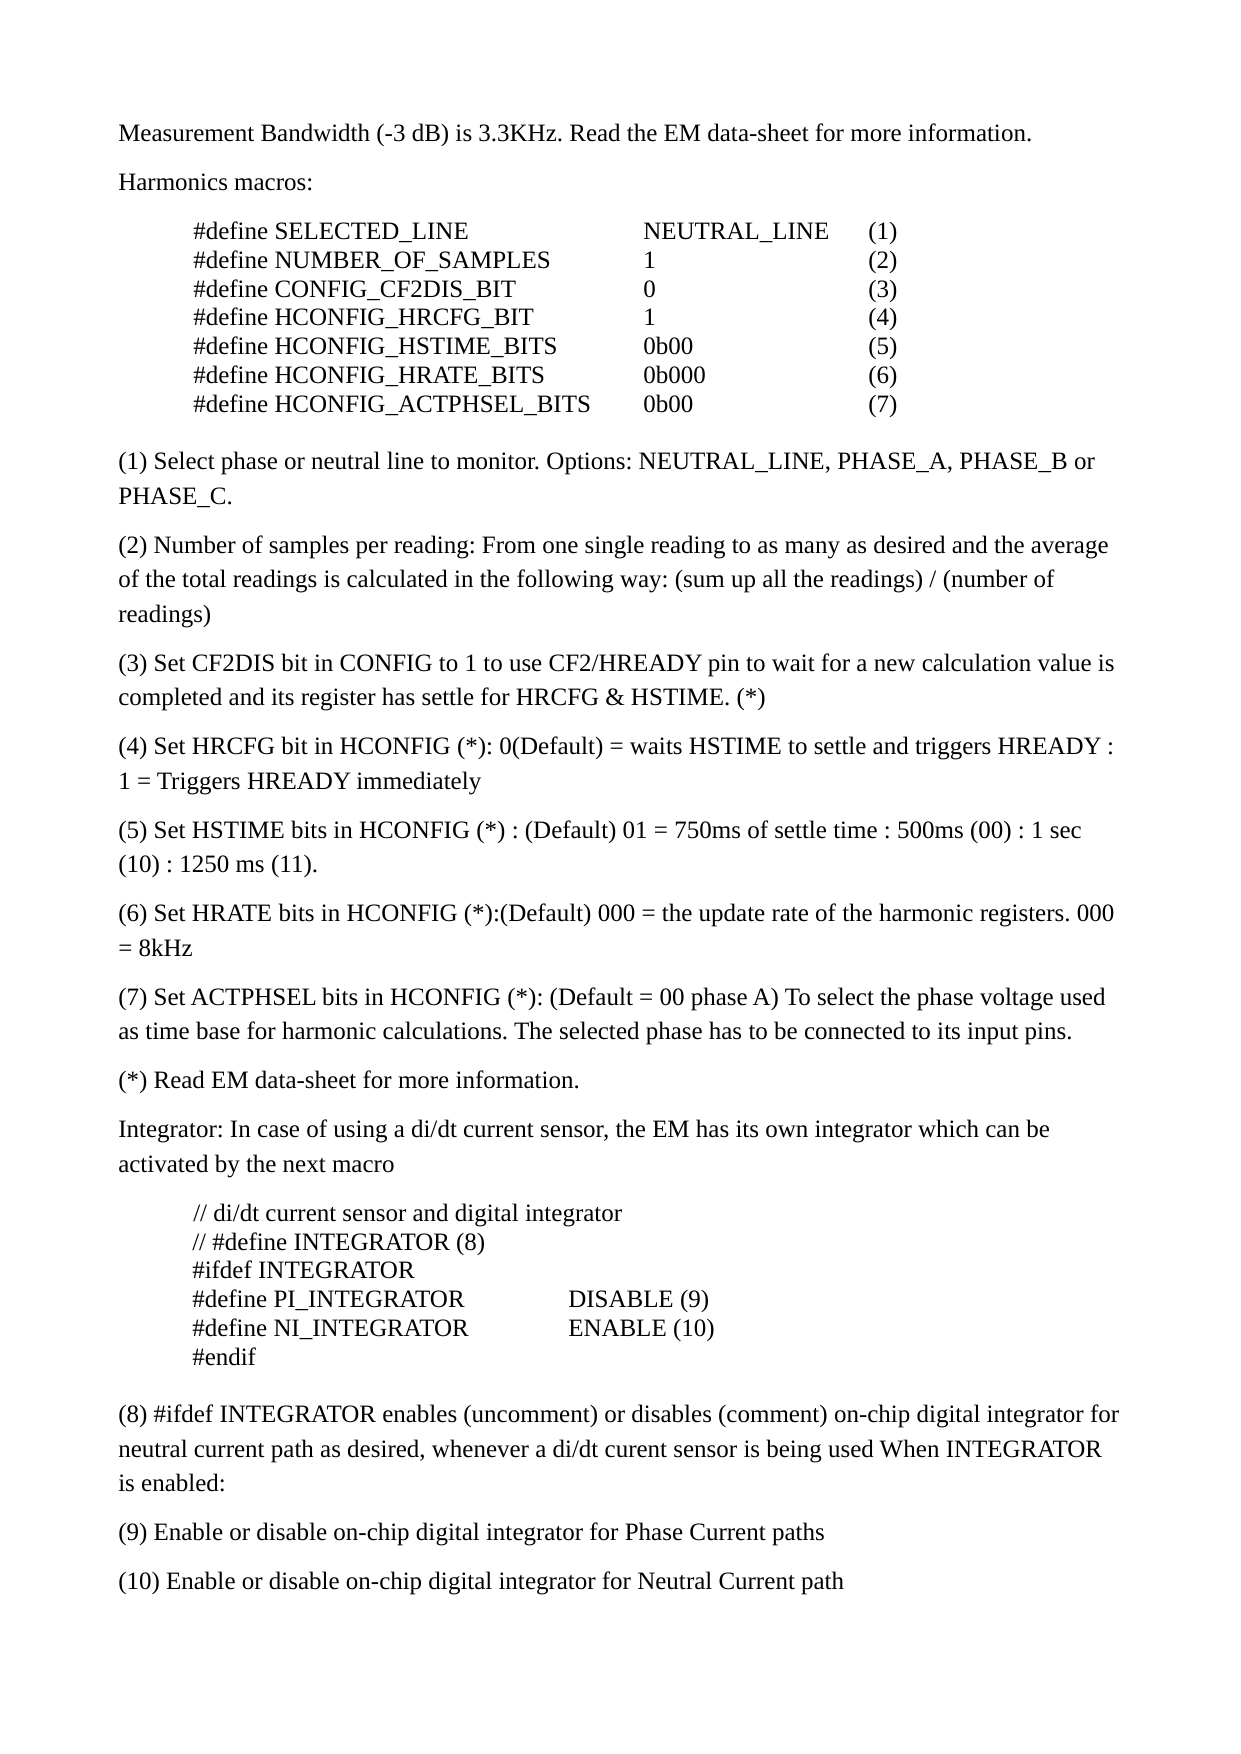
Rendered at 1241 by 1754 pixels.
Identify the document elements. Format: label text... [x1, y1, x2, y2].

text #define PI_INTEGRATOR DISABLE (9) [192, 1284, 1122, 1313]
text (1) Select phase or neutral line to monitor. Options: NEUTRAL_LINE, PHASE_A, PHASE_B or PHASE_C. [118, 446, 1122, 509]
text (8) #ifdef INTEGRATOR enables (uncomment) or disables (comment) on-chip digital integrator for neutral current path as desired, whenever a di/dt curent sensor is being used When INTEGRATOR is enabled: [118, 1399, 1122, 1497]
text (2) Number of samples per reading: From one single reading to as many as desired and the average of the total readings is calculated in the following way: (sum up all the readings) / (number of readings) [118, 530, 1122, 627]
text (7) Set ACTPHSEL bits in HCONFIG (*): (Default = 00 phase A) To select the phase voltage used as time base for harmonic calculations. The selected phase has to be connected to its input pins. [118, 982, 1122, 1045]
text // di/dt current sensor and digital integrator [118, 1198, 1122, 1227]
text Measurement Bandwidth (-3 dB) is 3.3KHz. Read the EM data-sheet for more information. [118, 118, 1122, 147]
text #define SELECTED_LINE NEUTRAL_LINE (1) [118, 216, 1122, 245]
text // #define INTEGRATOR (8) [192, 1227, 1122, 1256]
text #define NI_INTEGRATOR ENABLE (10) [192, 1313, 1122, 1342]
text (6) Set HRATE bits in HCONFIG (*):(Default) 000 = the update rate of the harmonic registers. 000 = 8kHz [118, 898, 1122, 962]
text (*) Read EM data-sheet for more information. [118, 1066, 1122, 1094]
text (3) Set CF2DIS bit in CONFIG to 1 to use CF2/HREADY pin to wait for a new calculation value is completed and its register has settle for HRCFG & HSTIME. (*) [118, 648, 1122, 711]
text Harmonics macros: [118, 167, 1122, 196]
text #define HCONFIG_HRATE_BITS 0b000 (6) [118, 360, 1122, 389]
text #define NUMBER_OF_SAMPLES 1 (2) [118, 245, 1122, 274]
text (5) Set HSTIME bits in HCONFIG (*) : (Default) 01 = 750ms of settle time : 500ms (00) : 1 sec (10) : 1250 ms (11). [118, 815, 1122, 878]
text #endif [192, 1342, 1122, 1371]
text (10) Enable or disable on-chip digital integrator for Neutral Current path [118, 1566, 1122, 1595]
text #define HCONFIG_HSTIME_BITS 0b00 (5) [118, 331, 1122, 360]
text Integrator: In case of using a di/dt current sensor, the EM has its own integrator which can be activated by the next macro [118, 1114, 1122, 1178]
text (4) Set HRCFG bit in HCONFIG (*): 0(Default) = waits HSTIME to settle and triggers HREADY : 1 = Triggers HREADY immediately [118, 731, 1122, 794]
text #define HCONFIG_ACTPHSEL_BITS 0b00 (7) [118, 389, 1122, 417]
text #define HCONFIG_HRCFG_BIT 1 (4) [118, 302, 1122, 331]
text (9) Enable or disable on-chip digital integrator for Phase Current paths [118, 1517, 1122, 1546]
text #define CONFIG_CF2DIS_BIT 0 (3) [118, 274, 1122, 302]
text #ifdef INTEGRATOR [192, 1256, 1122, 1284]
